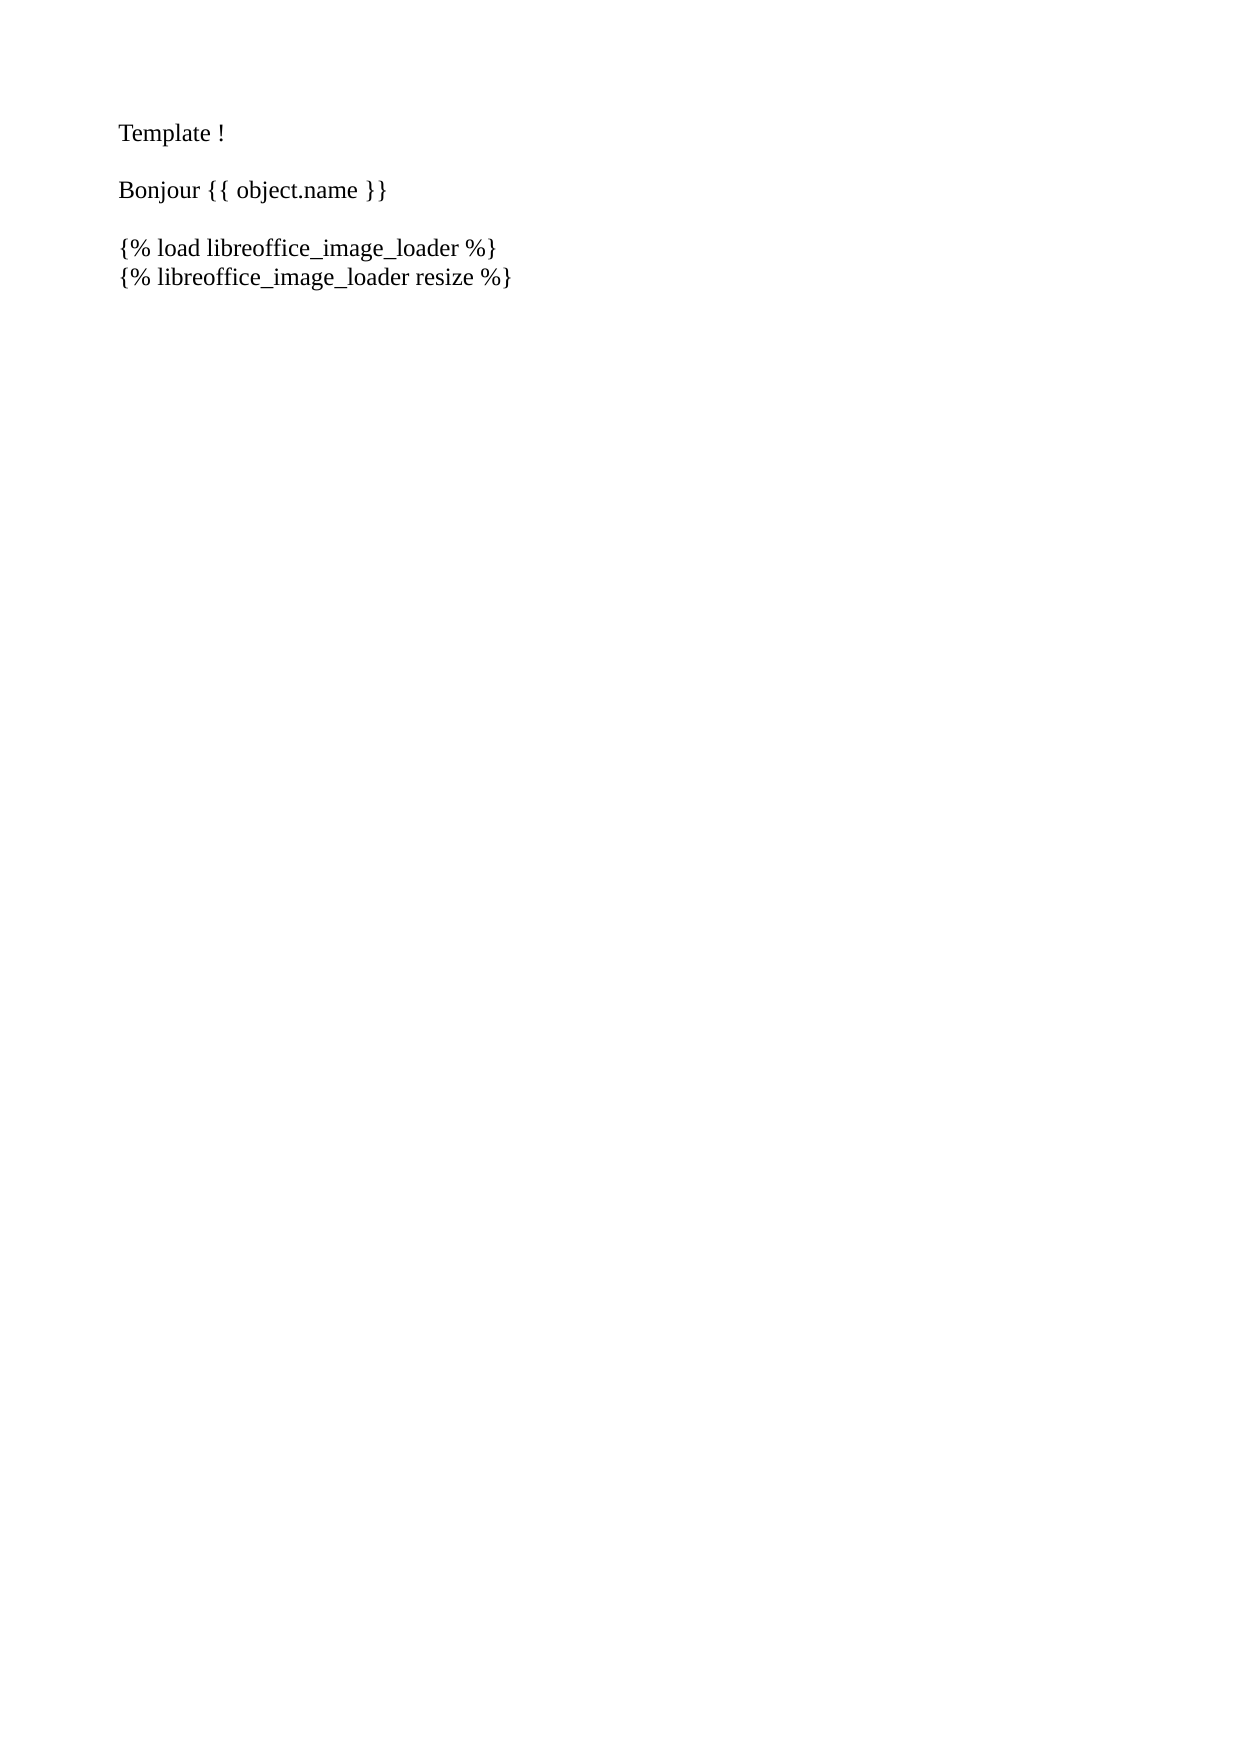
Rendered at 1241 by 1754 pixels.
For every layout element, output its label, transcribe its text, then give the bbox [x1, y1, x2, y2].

text {% load libreoffice_image_loader %} [118, 233, 1122, 262]
text {% libreoffice_image_loader resize %} [118, 262, 1122, 291]
text Bonjour {{ object.name }} [118, 176, 1122, 204]
text Template ! [118, 118, 1122, 147]
